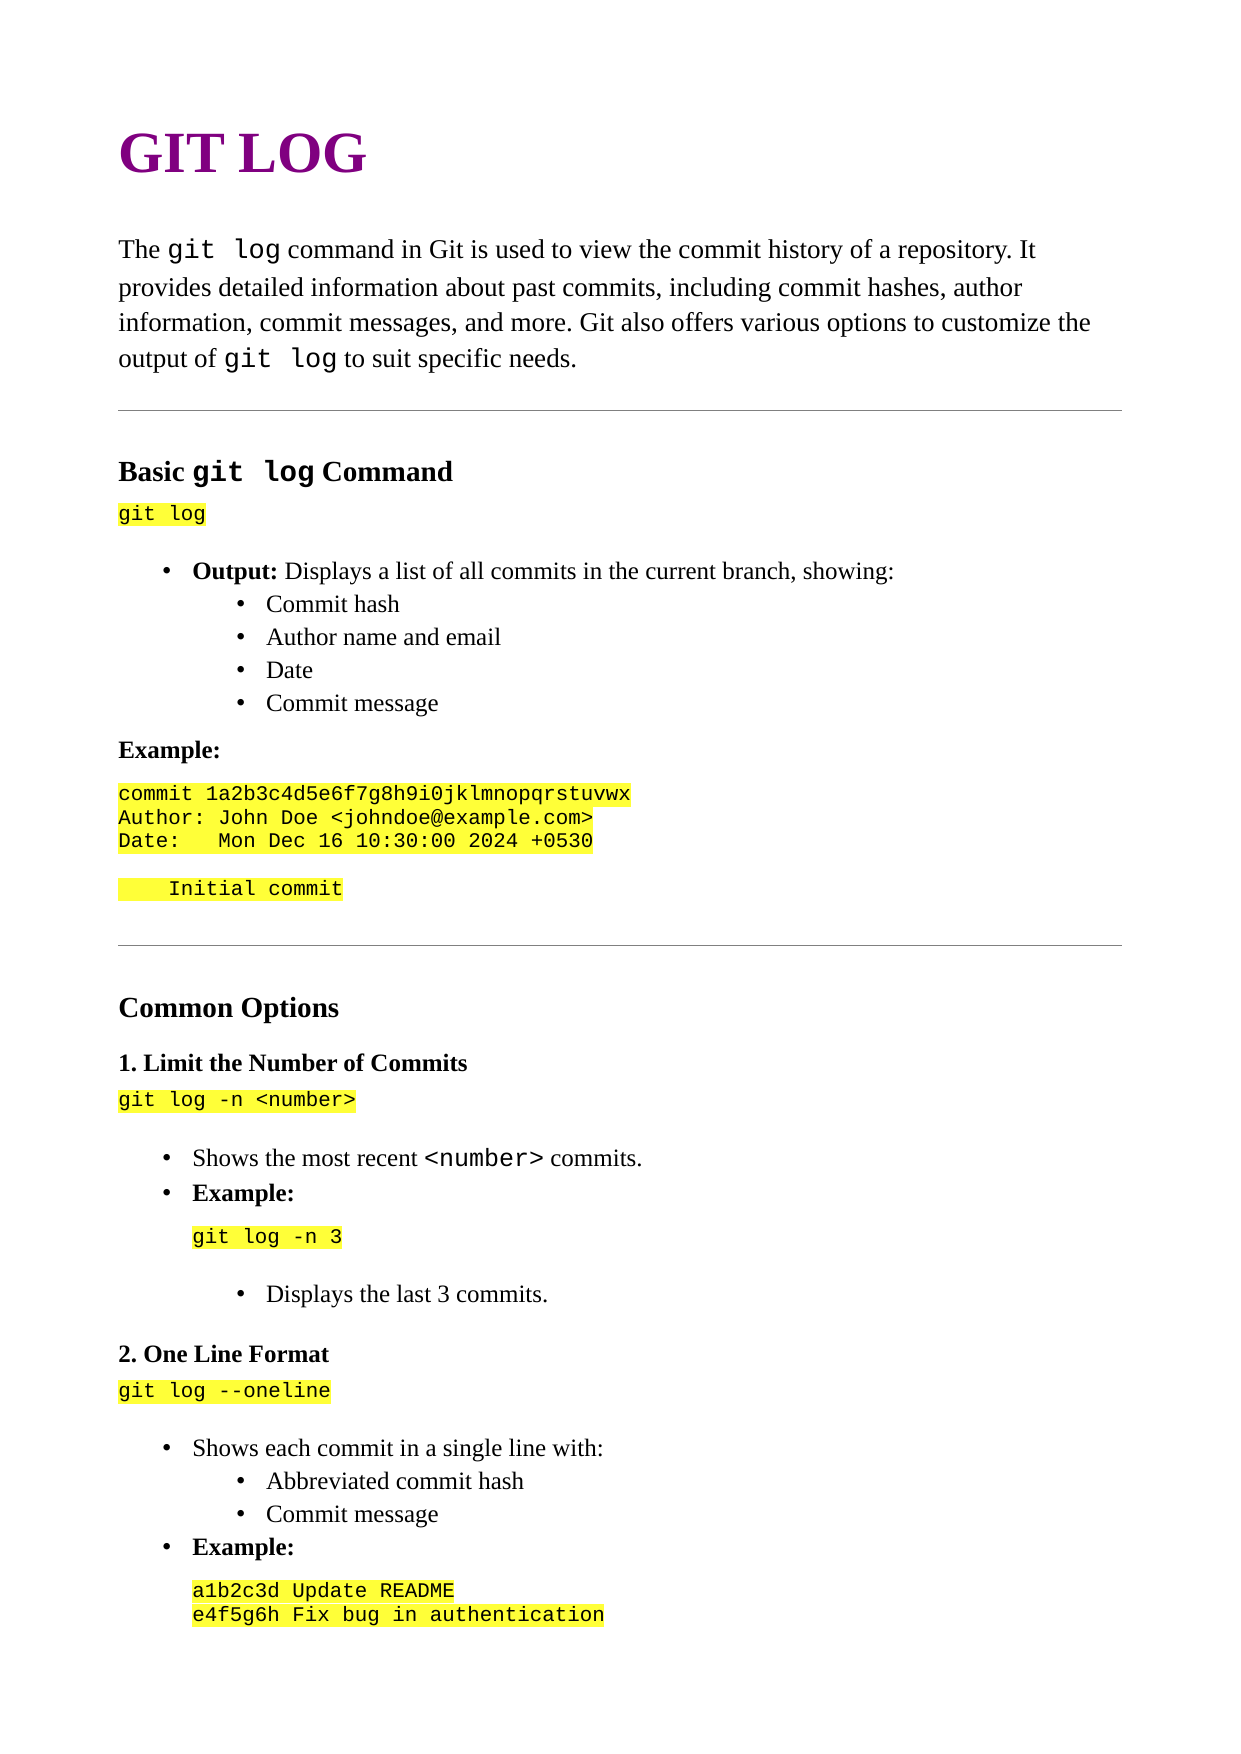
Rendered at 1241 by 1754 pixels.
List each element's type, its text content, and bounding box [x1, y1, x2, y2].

text Example: [118, 736, 1122, 764]
text Initial commit [118, 878, 1122, 901]
list Example: [162, 1532, 1122, 1561]
subtitle Basic git log Command [118, 454, 1122, 490]
list Shows each commit in a single line with: [162, 1433, 1122, 1462]
list Shows the most recent <number> commits. [162, 1143, 1122, 1173]
text The git log command in Git is used to view the commit history of a repository. It provides detailed information about past commits, including commit hashes, author information, commit messages, and more. Git also offers various options to customize the output of git log to suit specific needs. [118, 233, 1122, 376]
list Displays the last 3 commits. [236, 1279, 1122, 1307]
list a1b2c3d Update README [162, 1580, 1122, 1603]
text git log [118, 503, 1122, 526]
text Date: Mon Dec 16 10:30:00 2024 +0530 [118, 830, 1122, 854]
subtitle 1. Limit the Number of Commits [118, 1048, 1122, 1077]
list Example: [162, 1178, 1122, 1207]
list e4f5g6h Fix bug in authentication [162, 1603, 1122, 1627]
list Date [236, 655, 1122, 684]
text Author: John Doe <johndoe@example.com> [118, 807, 1122, 830]
subtitle Common Options [118, 990, 1122, 1023]
text git log -n <number> [118, 1089, 1122, 1113]
text commit 1a2b3c4d5e6f7g8h9i0jklmnopqrstuvwx [118, 783, 1122, 807]
text git log --oneline [118, 1380, 1122, 1404]
list Output: Displays a list of all commits in the current branch, showing: [162, 556, 1122, 584]
list Commit hash [236, 589, 1122, 618]
list Author name and email [236, 622, 1122, 651]
list Abbreviated commit hash [236, 1466, 1122, 1495]
list git log -n 3 [162, 1226, 1122, 1249]
list Commit message [236, 688, 1122, 717]
text GIT LOG [118, 118, 1122, 185]
subtitle 2. One Line Format [118, 1339, 1122, 1368]
list Commit message [236, 1499, 1122, 1528]
